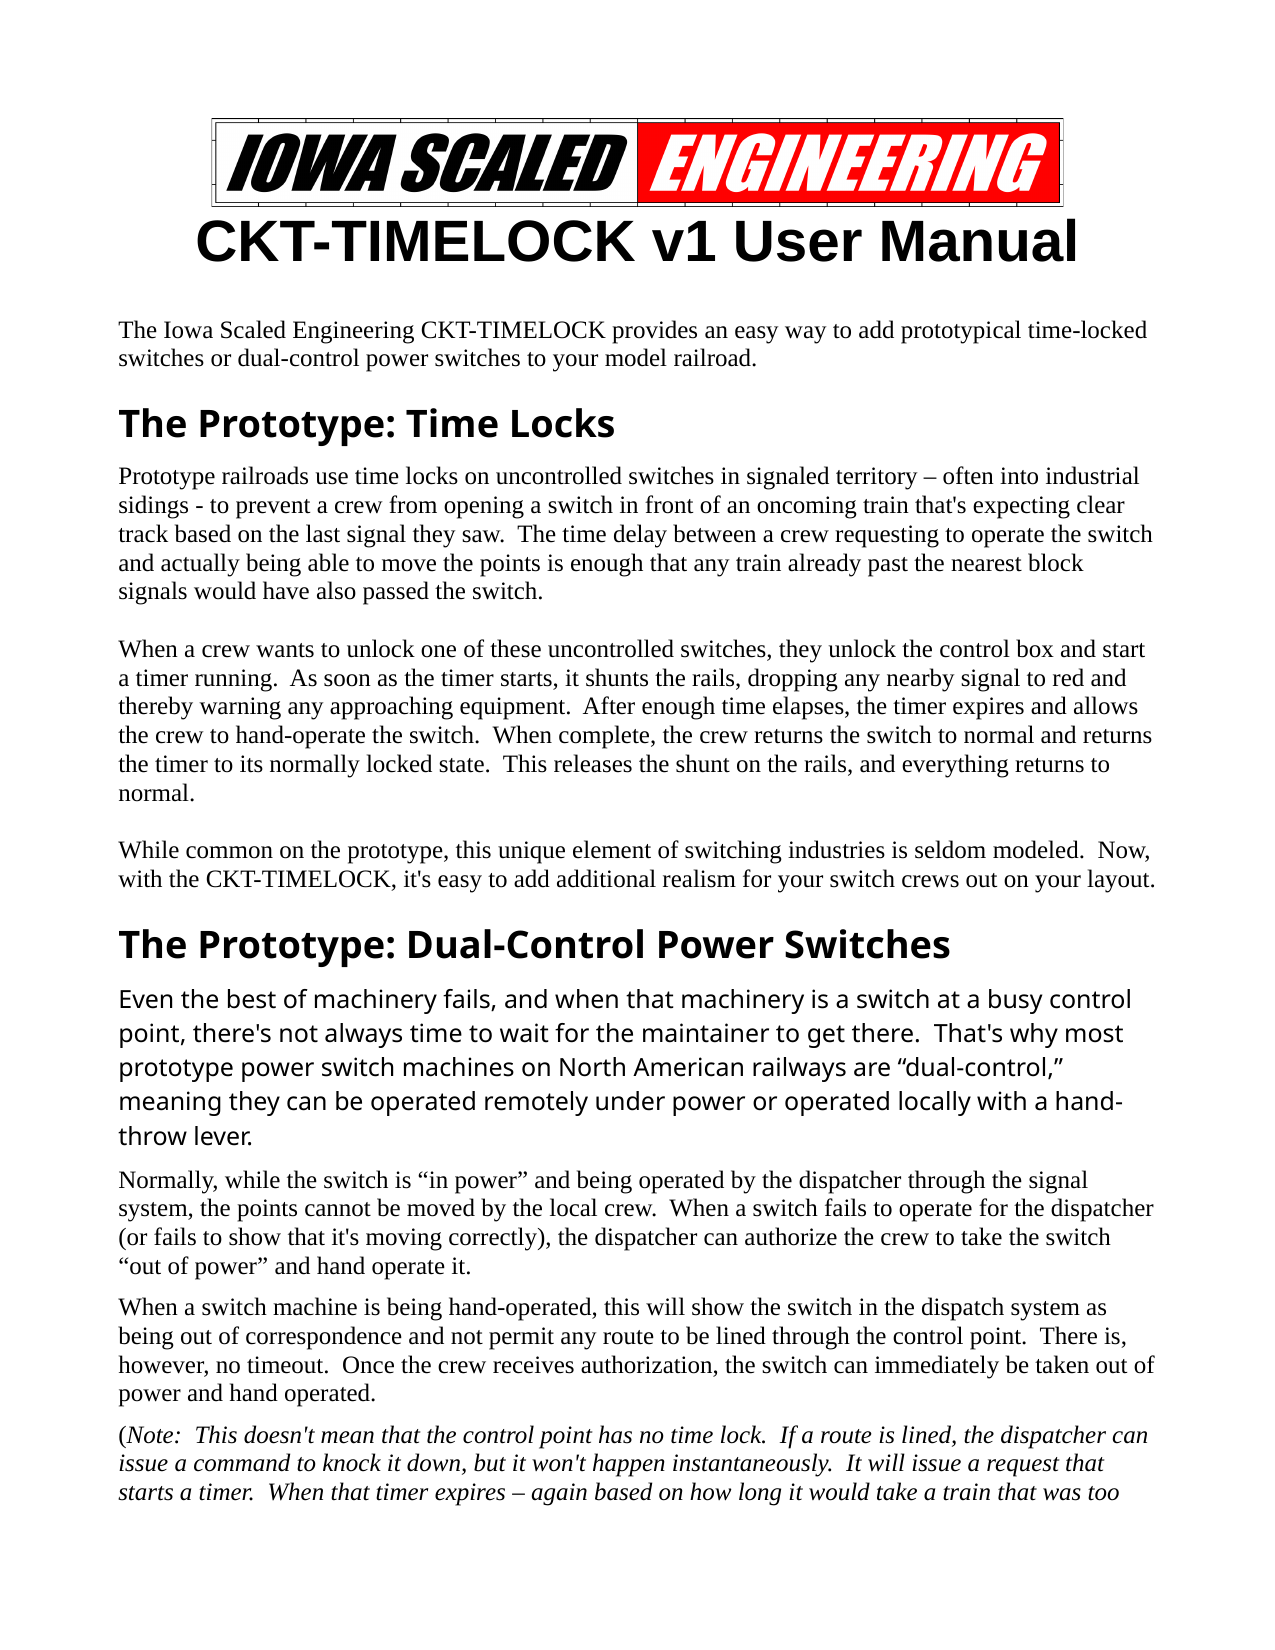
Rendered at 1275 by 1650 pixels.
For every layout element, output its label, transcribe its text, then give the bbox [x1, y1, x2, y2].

picture [211, 118, 1064, 207]
title CKT-TIMELOCK v1 User Manual [118, 143, 1157, 273]
text (Note: This doesn't mean that the control point has no time lock. If a route is lined, the dispatcher can issue a command to knock it down, but it won't happen instantaneously. It will issue a request that starts a timer. When that timer expires – again based on how long it would take a train that was too [118, 1420, 1157, 1506]
text The Iowa Scaled Engineering CKT-TIMELOCK provides an easy way to add prototypical time-locked switches or dual-control power switches to your model railroad. [118, 315, 1157, 372]
text When a crew wants to unlock one of these uncontrolled switches, they unlock the control box and start a timer running. As soon as the timer starts, it shunts the rails, dropping any nearby signal to red and thereby warning any approaching equipment. After enough time elapses, the timer expires and allows the crew to hand-operate the switch. When complete, the crew returns the switch to normal and returns the timer to its normally locked state. This releases the shunt on the rails, and everything returns to normal. [118, 634, 1157, 806]
text Prototype railroads use time locks on uncontrolled switches in signaled territory – often into industrial sidings - to prevent a crew from opening a switch in front of an oncoming train that's expecting clear track based on the last signal they saw. The time delay between a crew requesting to operate the switch and actually being able to move the points is enough that any train already past the nearest block signals would have also passed the switch. [118, 461, 1157, 605]
text Even the best of machinery fails, and when that machinery is a switch at a busy control point, there's not always time to wait for the maintainer to get there. That's why most prototype power switch machines on North American railways are “dual-control,” meaning they can be operated remotely under power or operated locally with a hand-throw lever. [118, 982, 1157, 1152]
subtitle The Prototype: Dual-Control Power Switches [118, 918, 1157, 969]
subtitle The Prototype: Time Locks [118, 397, 1157, 449]
text When a switch machine is being hand-operated, this will show the switch in the dispatch system as being out of correspondence and not permit any route to be lined through the control point. There is, however, no timeout. Once the crew receives authorization, the switch can immediately be taken out of power and hand operated. [118, 1292, 1157, 1407]
text Normally, while the switch is “in power” and being operated by the dispatcher through the signal system, the points cannot be moved by the local crew. When a switch fails to operate for the dispatcher (or fails to show that it's moving correctly), the dispatcher can authorize the crew to take the switch “out of power” and hand operate it. [118, 1165, 1157, 1280]
text While common on the prototype, this unique element of switching industries is seldom modeled. Now, with the CKT-TIMELOCK, it's easy to add additional realism for your switch crews out on your layout. [118, 835, 1157, 893]
